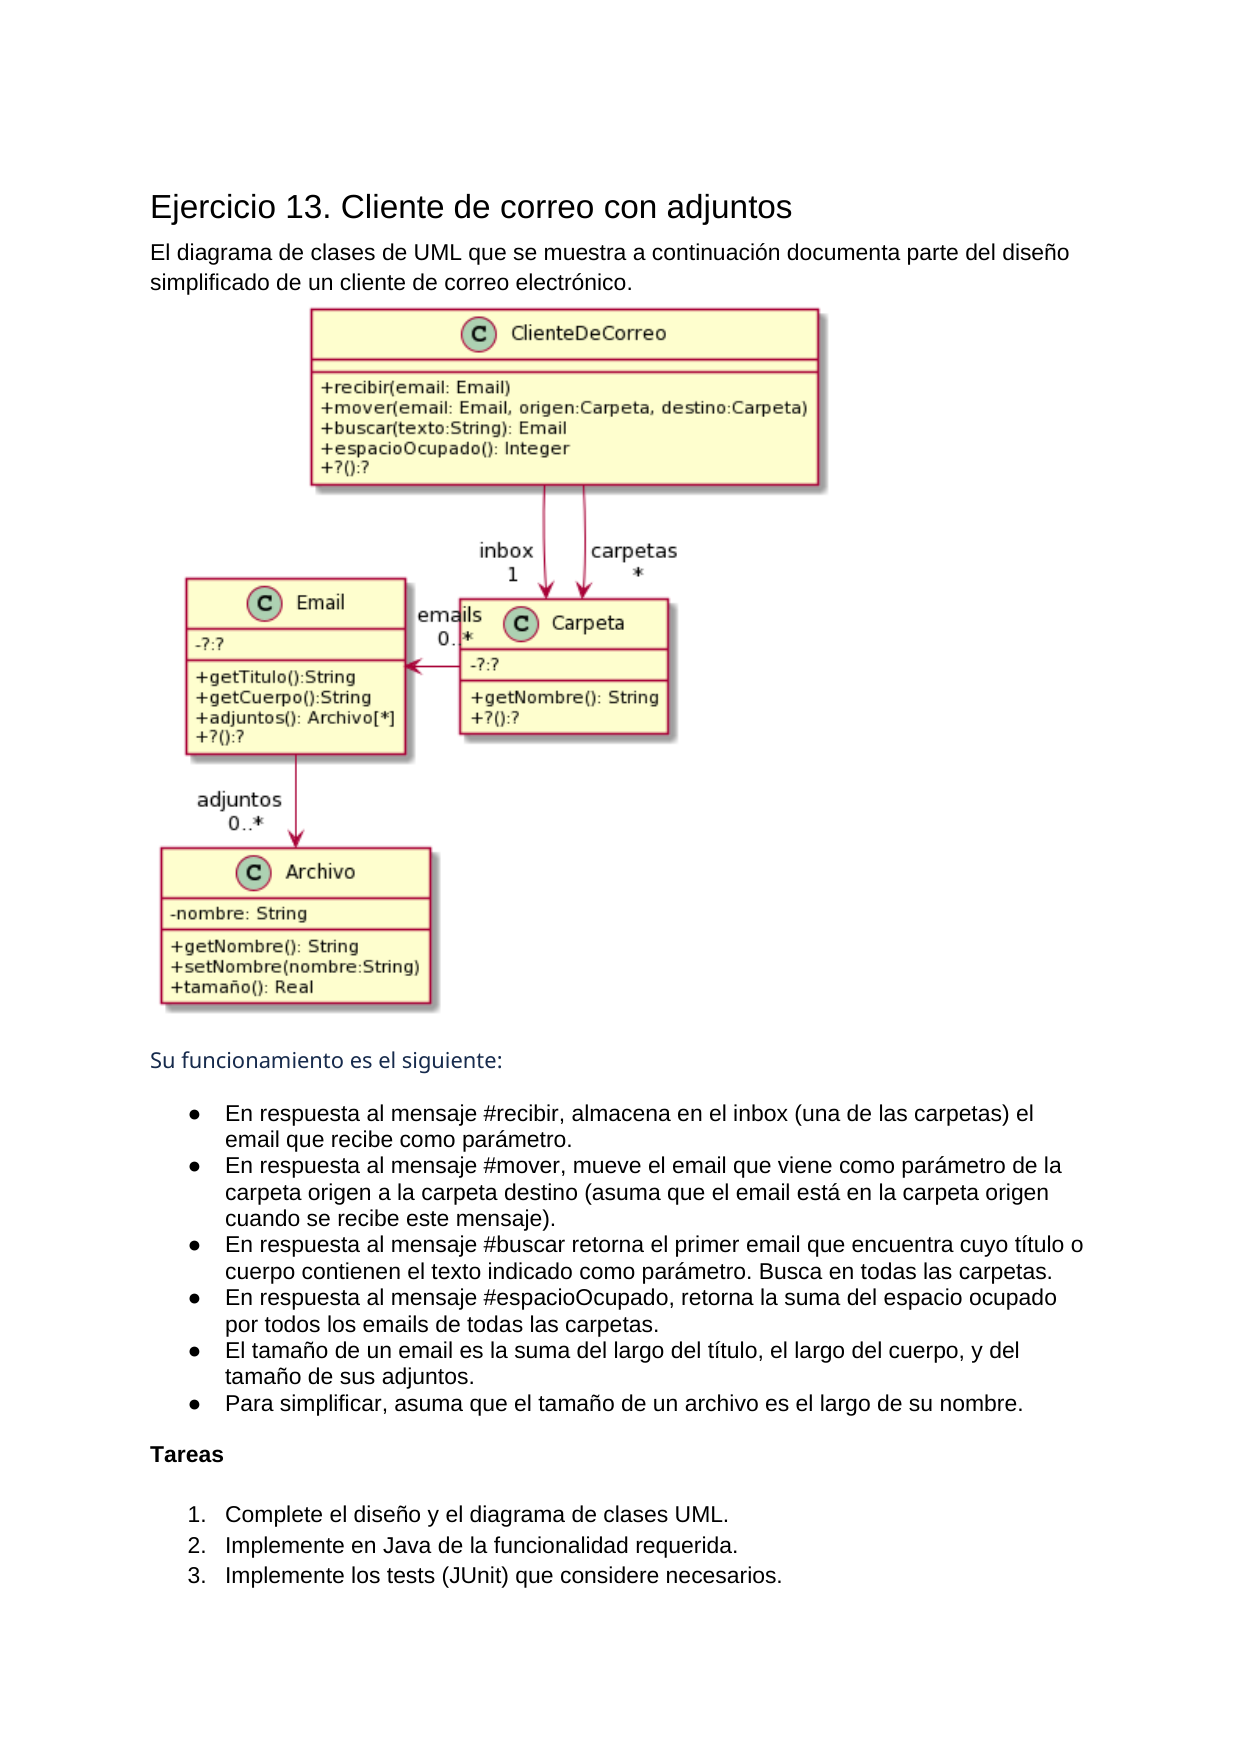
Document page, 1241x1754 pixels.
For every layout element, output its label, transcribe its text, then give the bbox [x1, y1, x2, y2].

text Tareas [150, 1441, 1090, 1467]
subtitle Ejercicio 13. Cliente de correo con adjuntos [150, 187, 1090, 226]
list Complete el diseño y el diagrama de clases UML. [187, 1501, 1090, 1528]
text El diagrama de clases de UML que se muestra a continuación documenta parte del diseño simplificado de un cliente de correo electrónico. [150, 238, 1090, 295]
list Implemente en Java de la funcionalidad requerida. [187, 1532, 1090, 1558]
list En respuesta al mensaje #recibir, almacena en el inbox (una de las carpetas) el email que recibe como parámetro. [187, 1100, 1090, 1152]
list Para simplificar, asuma que el tamaño de un archivo es el largo de su nombre. [187, 1389, 1090, 1416]
list En respuesta al mensaje #espacioOcupado, retorna la suma del espacio ocupado por todos los emails de todas las carpetas. [187, 1284, 1090, 1337]
list El tamaño de un email es la suma del largo del título, el largo del cuerpo, y del tamaño de sus adjuntos. [187, 1337, 1090, 1389]
list En respuesta al mensaje #mover, mueve el email que viene como parámetro de la carpeta origen a la carpeta destino (asuma que el email está en la carpeta origen cuando se recibe este mensaje). [187, 1152, 1090, 1231]
picture [150, 298, 838, 1023]
list Implemente los tests (JUnit) que considere necesarios. [187, 1562, 1090, 1588]
text Su funcionamiento es el siguiente: [150, 1045, 1090, 1075]
list En respuesta al mensaje #buscar retorna el primer email que encuentra cuyo título o cuerpo contienen el texto indicado como parámetro. Busca en todas las carpetas. [187, 1231, 1090, 1284]
